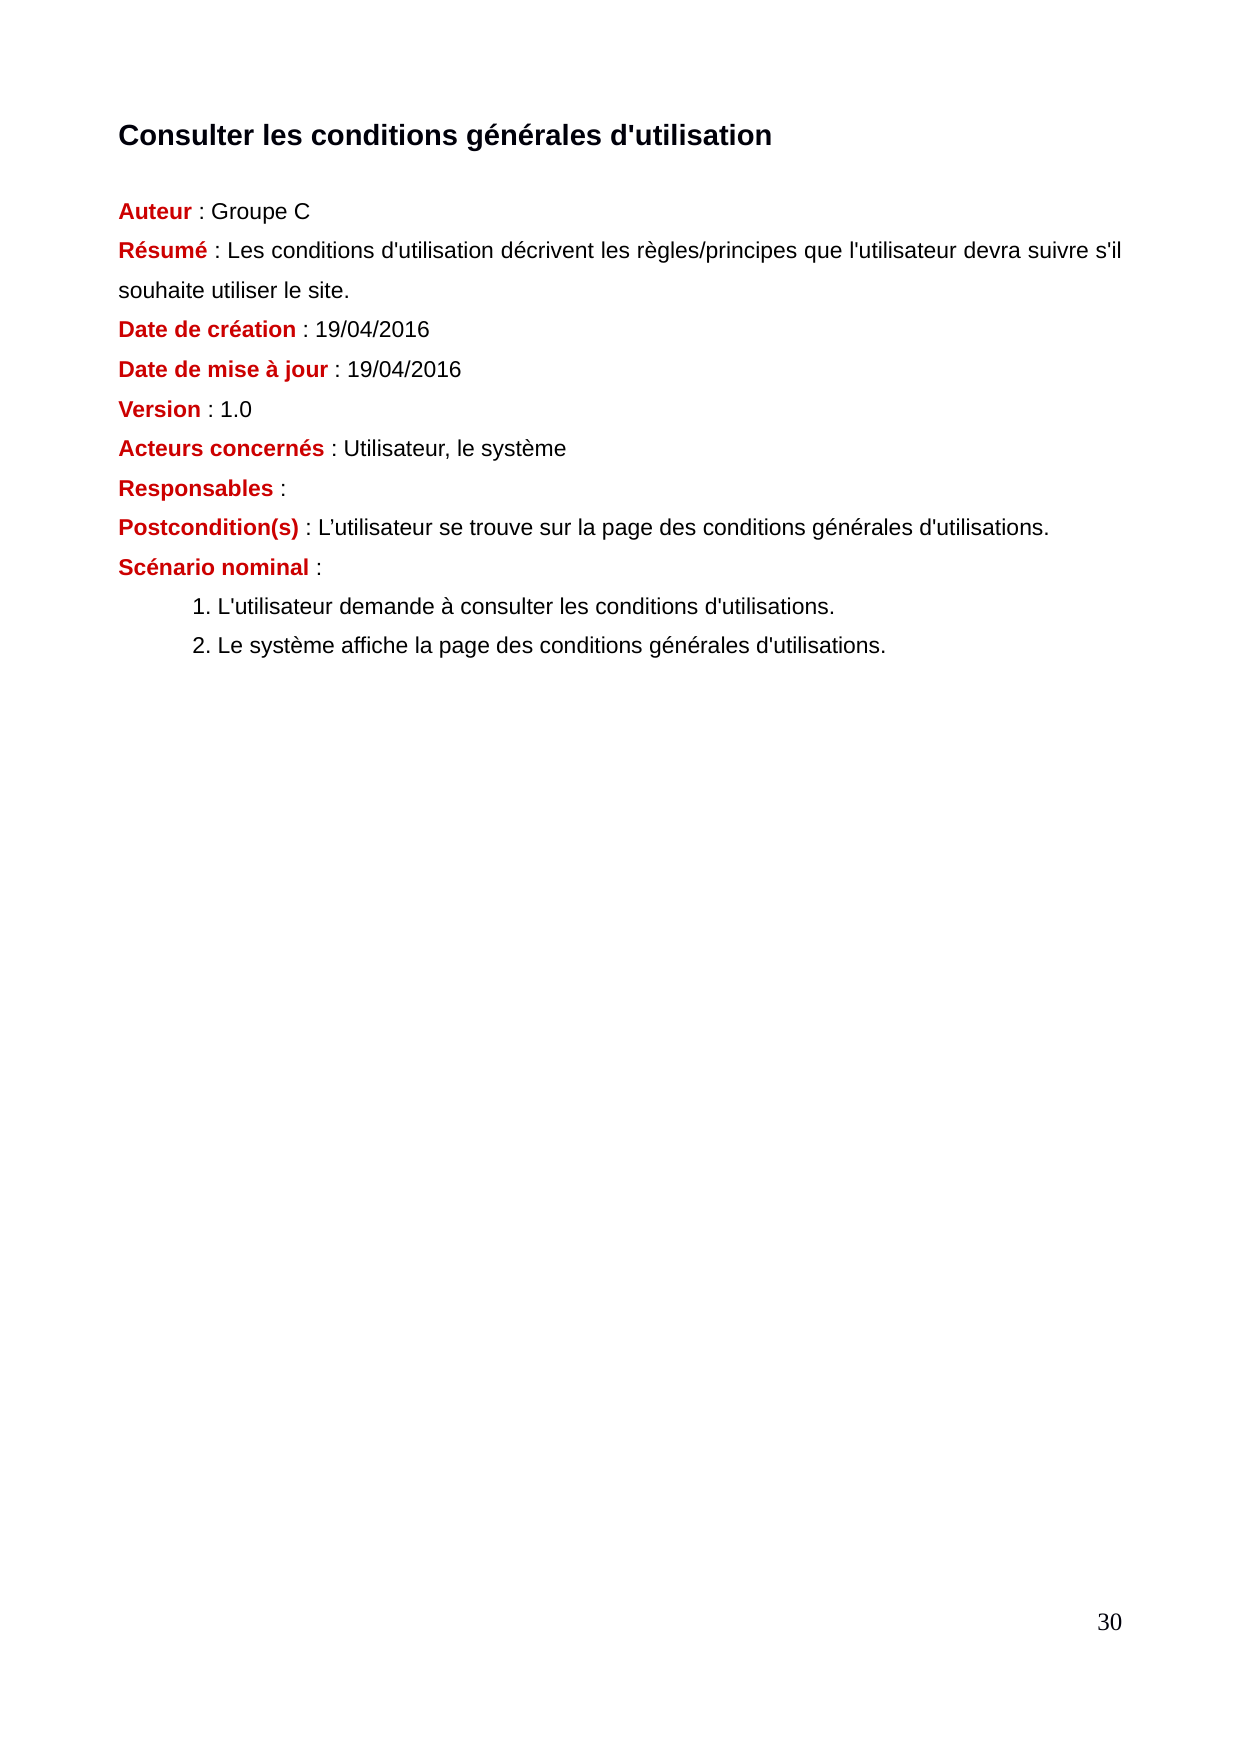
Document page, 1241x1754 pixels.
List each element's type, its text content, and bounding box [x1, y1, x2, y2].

text 1. L'utilisateur demande à consulter les conditions d'utilisations. [118, 593, 1122, 619]
text Scénario nominal : [118, 553, 1122, 580]
text Auteur : Groupe C [118, 198, 1122, 224]
text Date de création : 19/04/2016 [118, 316, 1122, 343]
subtitle Consulter les conditions générales d'utilisation [118, 118, 1122, 152]
text Date de mise à jour : 19/04/2016 [118, 356, 1122, 382]
text Responsables : [118, 474, 1122, 501]
text Résumé : Les conditions d'utilisation décrivent les règles/principes que l'utilisateur devra suivre s'il souhaite utiliser le site. [118, 237, 1122, 303]
text Acteurs concernés : Utilisateur, le système [118, 435, 1122, 461]
text Postcondition(s) : L’utilisateur se trouve sur la page des conditions générales d'utilisations. [118, 514, 1122, 540]
text 2. Le système affiche la page des conditions générales d'utilisations. [118, 632, 1122, 659]
text Version : 1.0 [118, 396, 1122, 422]
